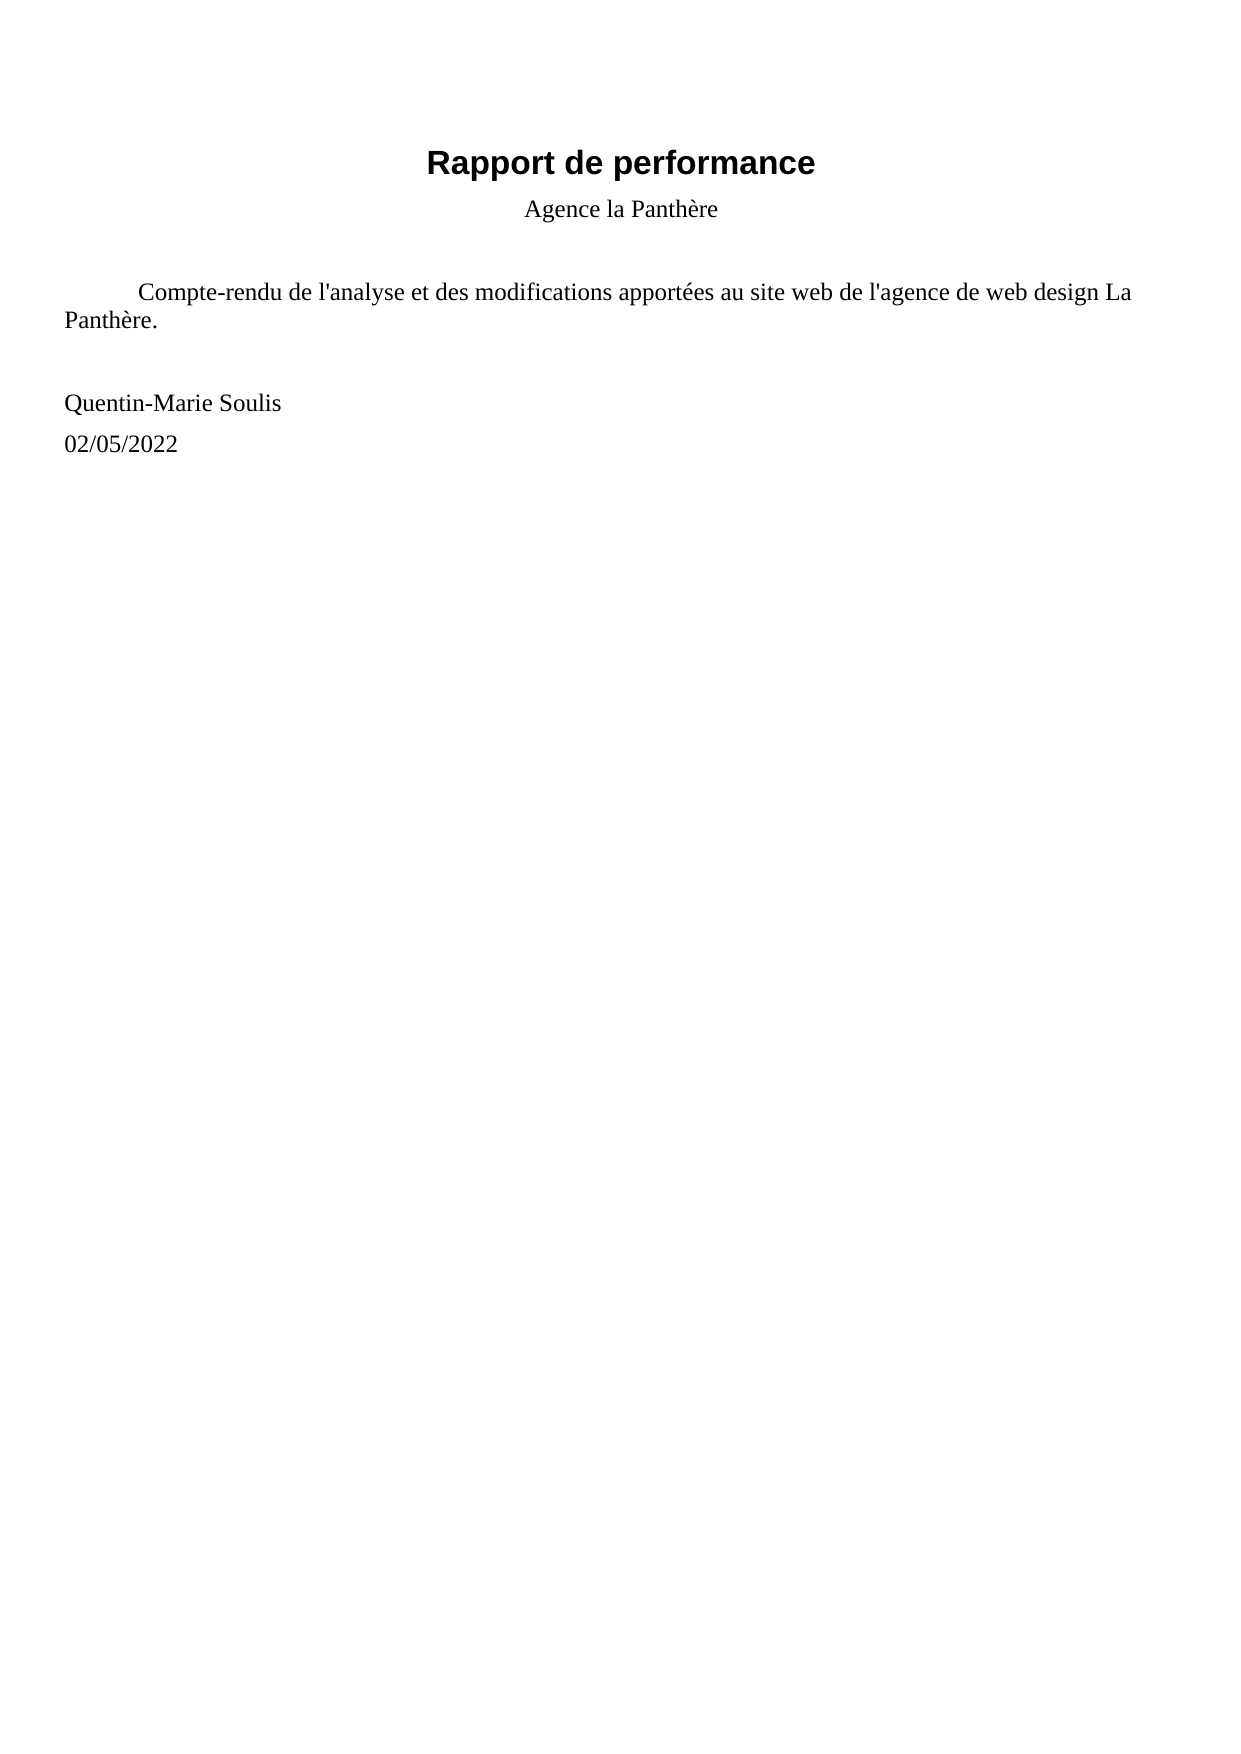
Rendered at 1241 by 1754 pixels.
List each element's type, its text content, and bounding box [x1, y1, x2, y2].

subtitle Rapport de performance [64, 143, 1178, 182]
text Compte-rendu de l'analyse et des modifications apportées au site web de l'agence de web design La Panthère. [64, 277, 1178, 334]
text Agence la Panthère [64, 194, 1178, 223]
text 02/05/2022 [64, 429, 1178, 458]
text Quentin-Marie Soulis [64, 388, 1178, 417]
